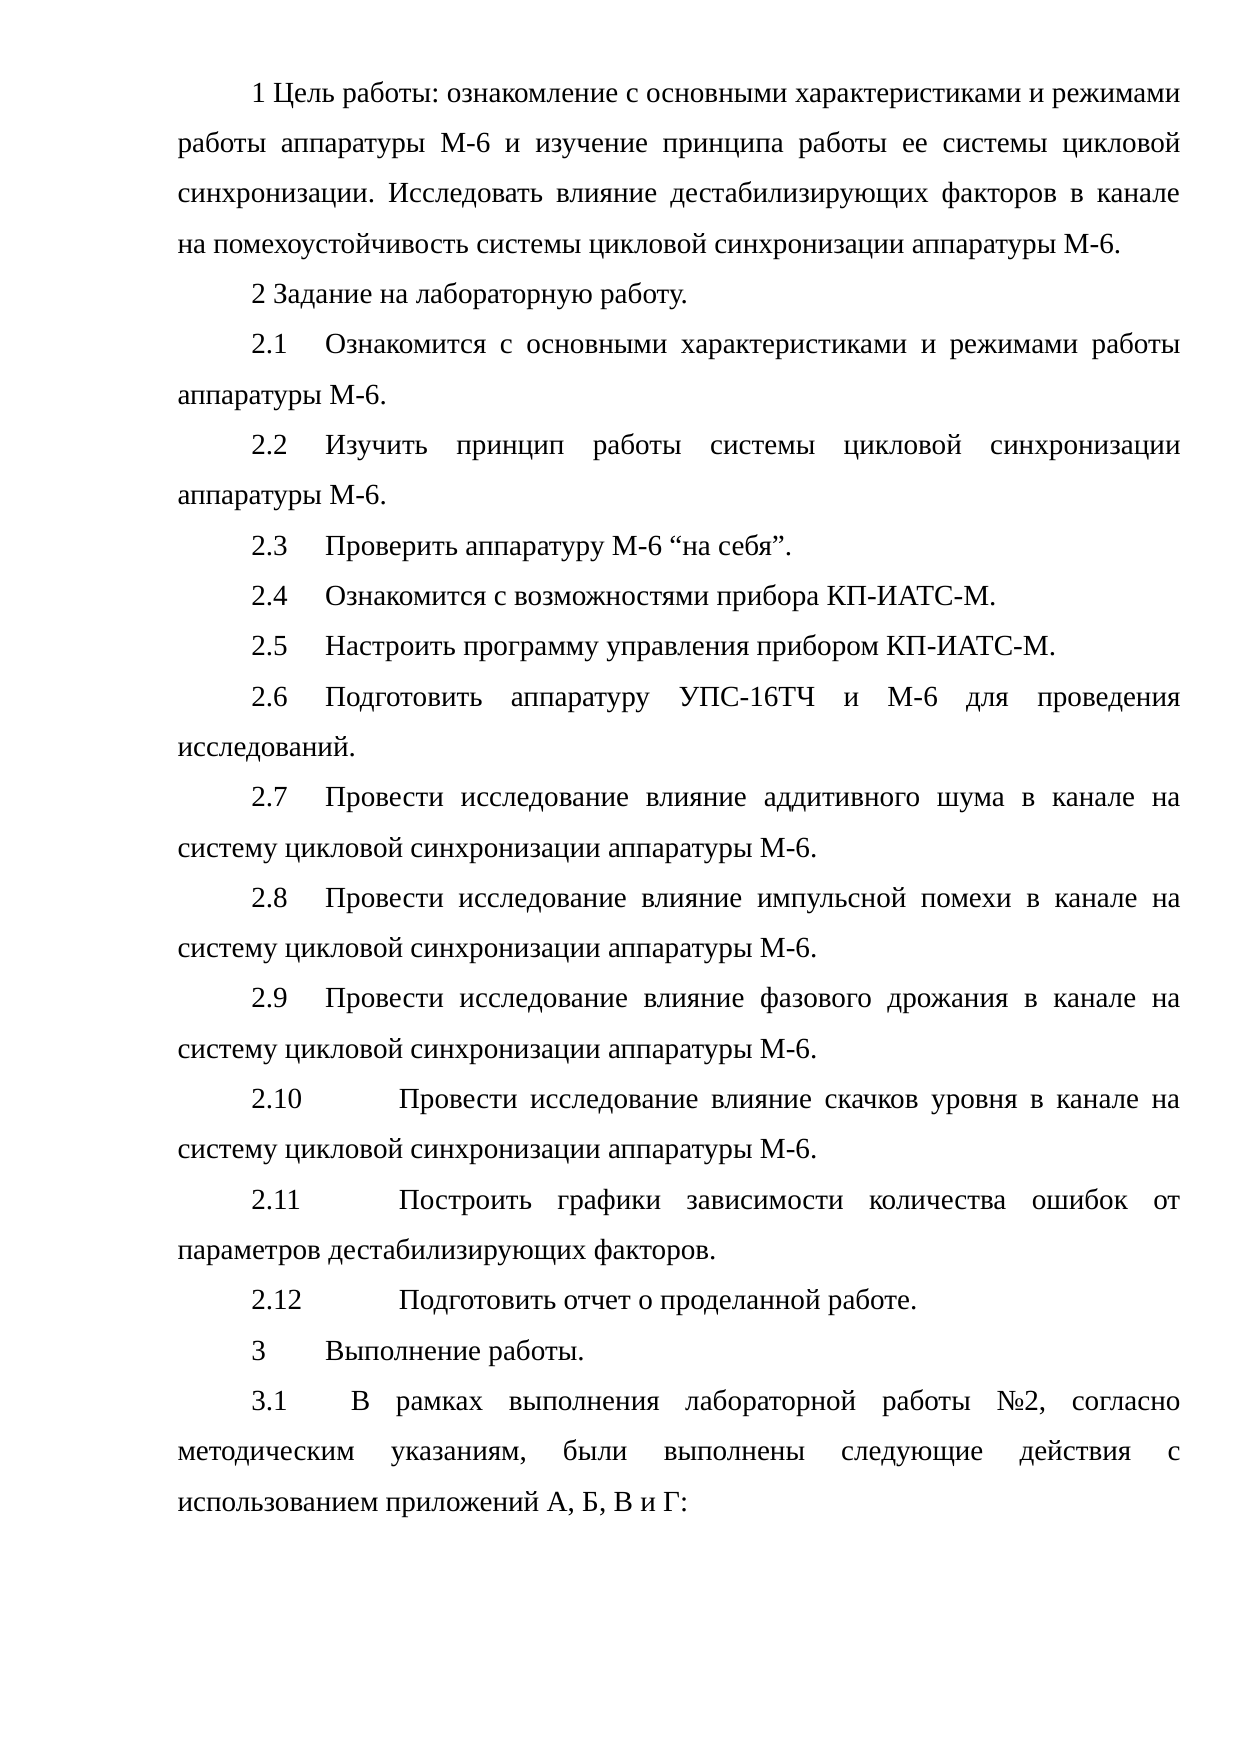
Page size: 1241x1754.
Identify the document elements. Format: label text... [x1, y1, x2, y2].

list Провести исследование влияние аддитивного шума в канале на систему цикловой синхронизации аппаратуры М-6. [177, 779, 1181, 863]
list Провести исследование влияние фазового дрожания в канале на систему цикловой синхронизации аппаратуры М-6. [177, 981, 1181, 1064]
list Задание на лабораторную работу. [177, 276, 1181, 310]
list Ознакомится с основными характеристиками и режимами работы аппаратуры М-6. [177, 327, 1181, 410]
list Выполнение работы. [177, 1333, 1181, 1366]
list Ознакомится с возможностями прибора КП-ИАТС-М. [177, 578, 1181, 612]
list Провести исследование влияние импульсной помехи в канале на систему цикловой синхронизации аппаратуры М-6. [177, 880, 1181, 964]
list Изучить принцип работы системы цикловой синхронизации аппаратуры М-6. [177, 427, 1181, 511]
list Проверить аппаратуру М-6 “на себя”. [177, 528, 1181, 561]
list Настроить программу управления прибором КП-ИАТС-М. [177, 628, 1181, 662]
list Подготовить отчет о проделанной работе. [177, 1282, 1181, 1316]
list Подготовить аппаратуру УПС-16ТЧ и М-6 для проведения исследований. [177, 679, 1181, 763]
list Построить графики зависимости количества ошибок от параметров дестабилизирующих факторов. [177, 1182, 1181, 1266]
list В рамках выполнения лабораторной работы №2, согласно методическим указаниям, были выполнены следующие действия с использованием приложений А, Б, В и Г: [177, 1383, 1181, 1517]
list Провести исследование влияние скачков уровня в канале на систему цикловой синхронизации аппаратуры М-6. [177, 1081, 1181, 1165]
list Цель работы: ознакомление с основными характеристиками и режимами работы аппаратуры М-6 и изучение принципа работы ее системы цикловой синхронизации. Исследовать влияние дестабилизирующих факторов в канале на помехоустойчивость системы цикловой синхронизации аппаратуры М-6. [177, 75, 1181, 259]
